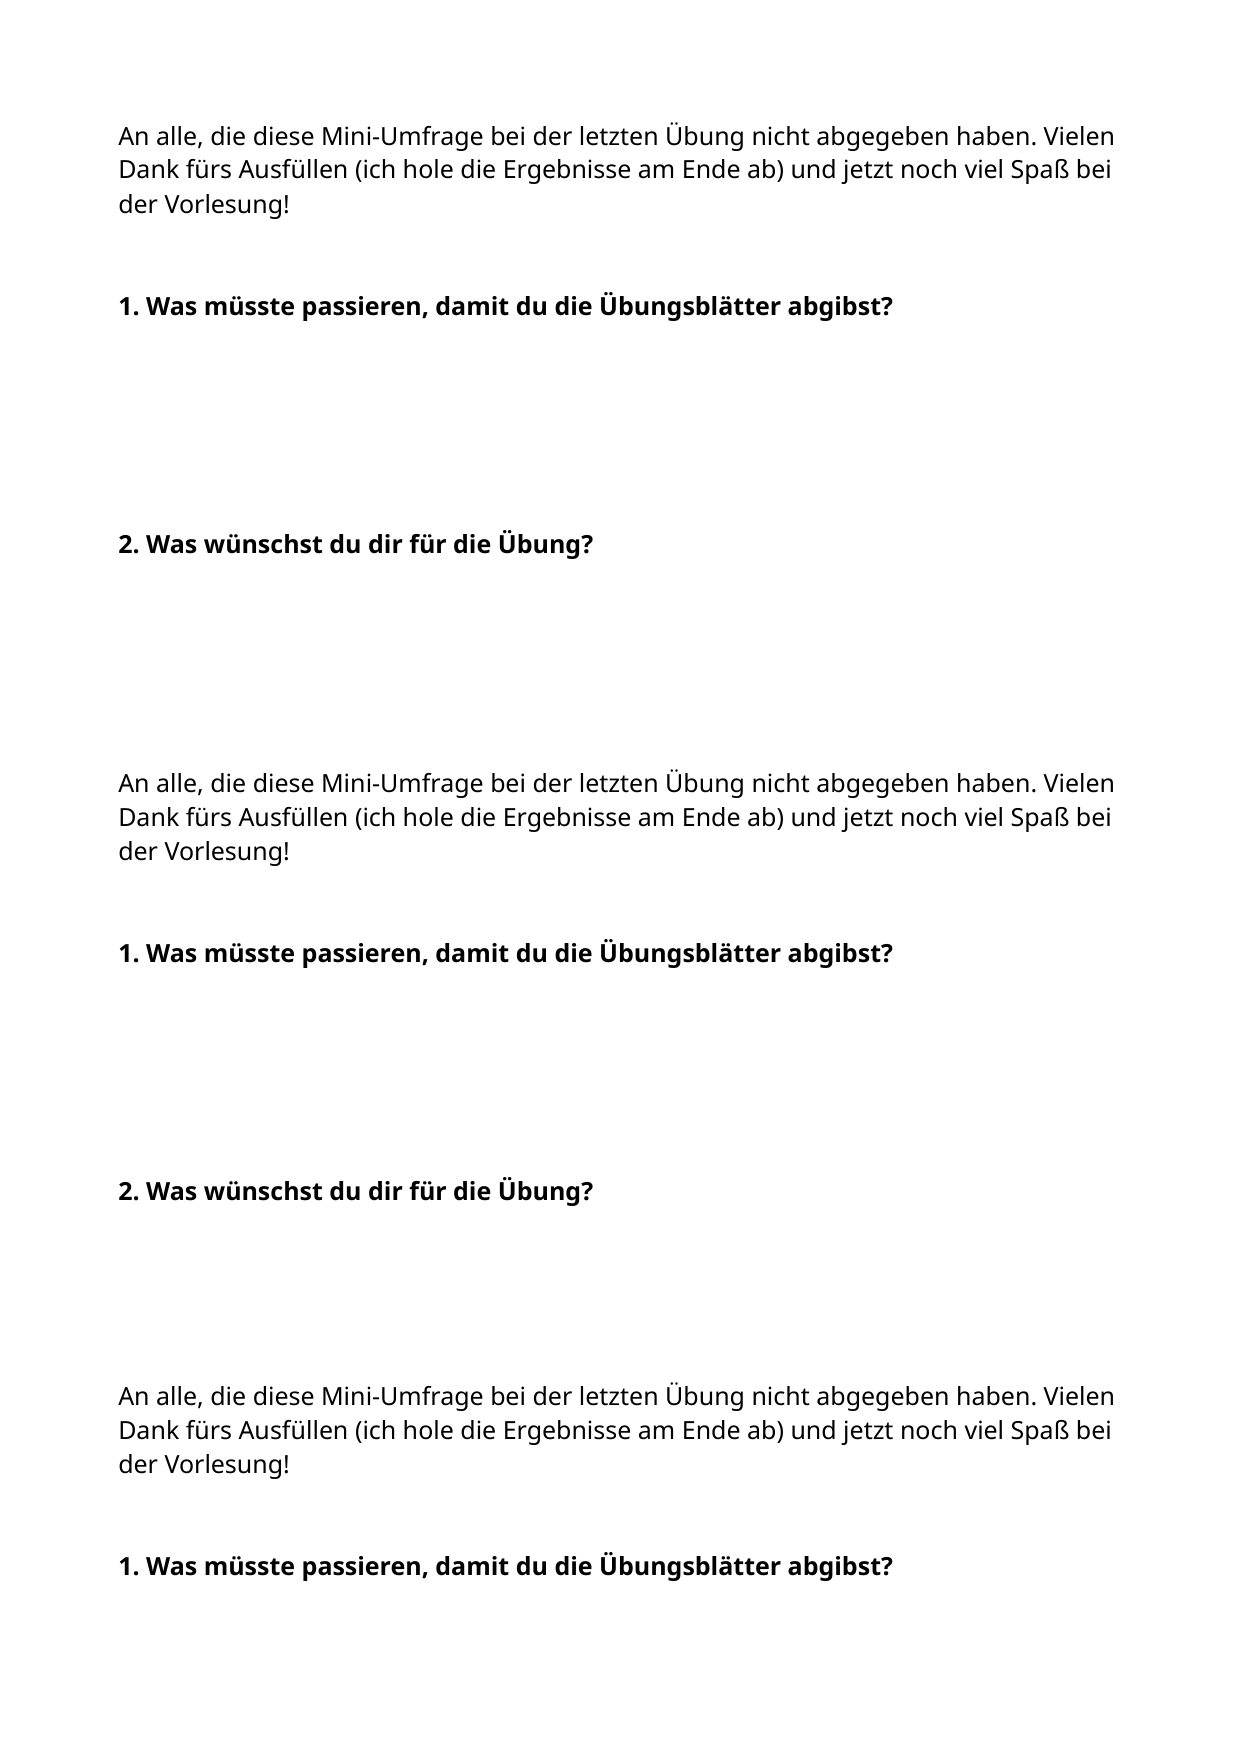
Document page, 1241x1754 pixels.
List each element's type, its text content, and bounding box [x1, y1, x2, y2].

text 1. Was müsste passieren, damit du die Übungsblätter abgibst? [118, 936, 1122, 970]
text 1. Was müsste passieren, damit du die Übungsblätter abgibst? [118, 1549, 1122, 1583]
text An alle, die diese Mini-Umfrage bei der letzten Übung nicht abgegeben haben. Vielen Dank fürs Ausfüllen (ich hole die Ergebnisse am Ende ab) und jetzt noch viel Spaß bei der Vorlesung! [118, 765, 1122, 867]
text An alle, die diese Mini-Umfrage bei der letzten Übung nicht abgegeben haben. Vielen Dank fürs Ausfüllen (ich hole die Ergebnisse am Ende ab) und jetzt noch viel Spaß bei der Vorlesung! [118, 1378, 1122, 1481]
text An alle, die diese Mini-Umfrage bei der letzten Übung nicht abgegeben haben. Vielen Dank fürs Ausfüllen (ich hole die Ergebnisse am Ende ab) und jetzt noch viel Spaß bei der Vorlesung! [118, 118, 1122, 220]
text 2. Was wünschst du dir für die Übung? [118, 1174, 1122, 1208]
text 1. Was müsste passieren, damit du die Übungsblätter abgibst? [118, 288, 1122, 322]
text 2. Was wünschst du dir für die Übung? [118, 527, 1122, 561]
